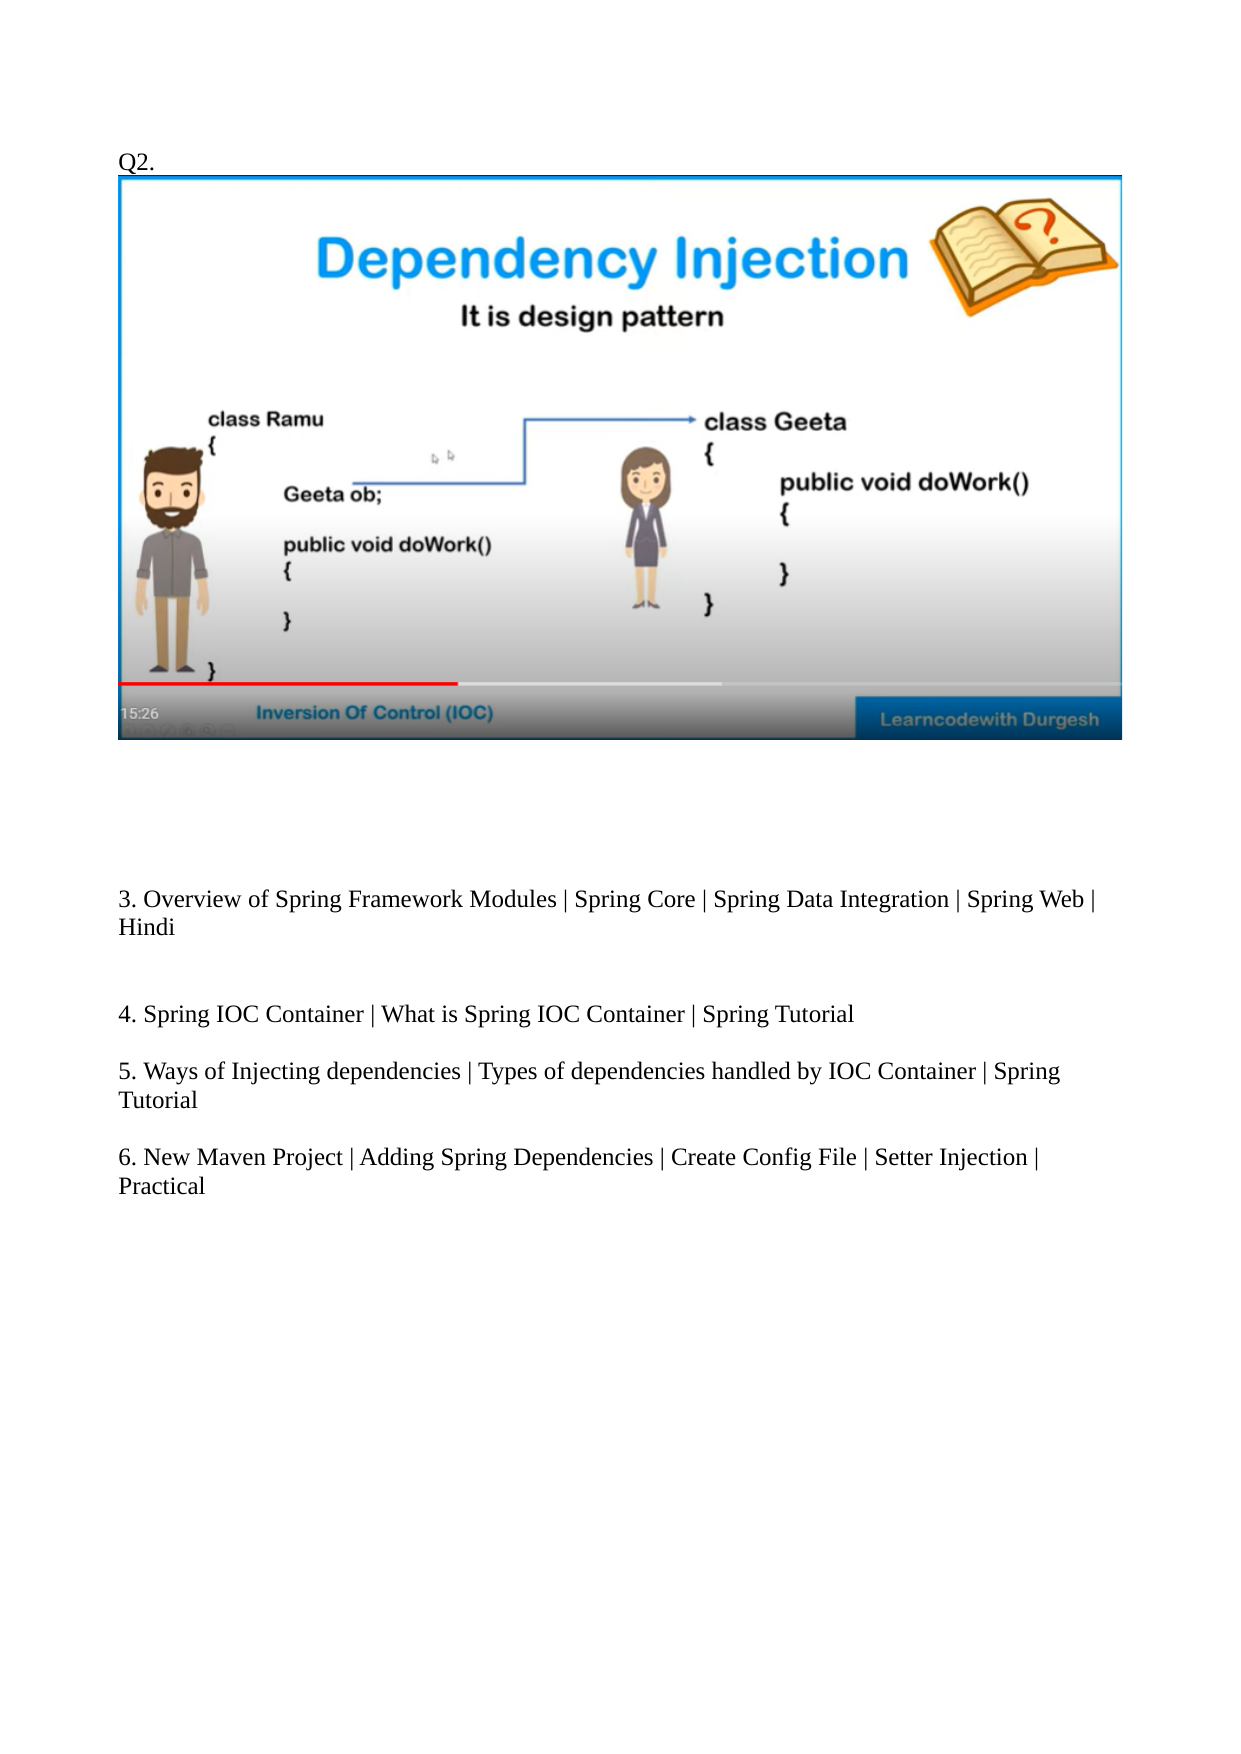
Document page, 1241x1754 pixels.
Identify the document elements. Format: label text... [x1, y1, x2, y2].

picture [118, 175, 1123, 740]
text 5. Ways of Injecting dependencies | Types of dependencies handled by IOC Container | Spring Tutorial [118, 1056, 1122, 1114]
text Q2. [118, 147, 1122, 175]
text 4. Spring IOC Container | What is Spring IOC Container | Spring Tutorial [118, 999, 1122, 1027]
text 3. Overview of Spring Framework Modules | Spring Core | Spring Data Integration | Spring Web | Hindi [118, 884, 1122, 941]
text 6. New Maven Project | Adding Spring Dependencies | Create Config File | Setter Injection | Practical [118, 1142, 1122, 1200]
